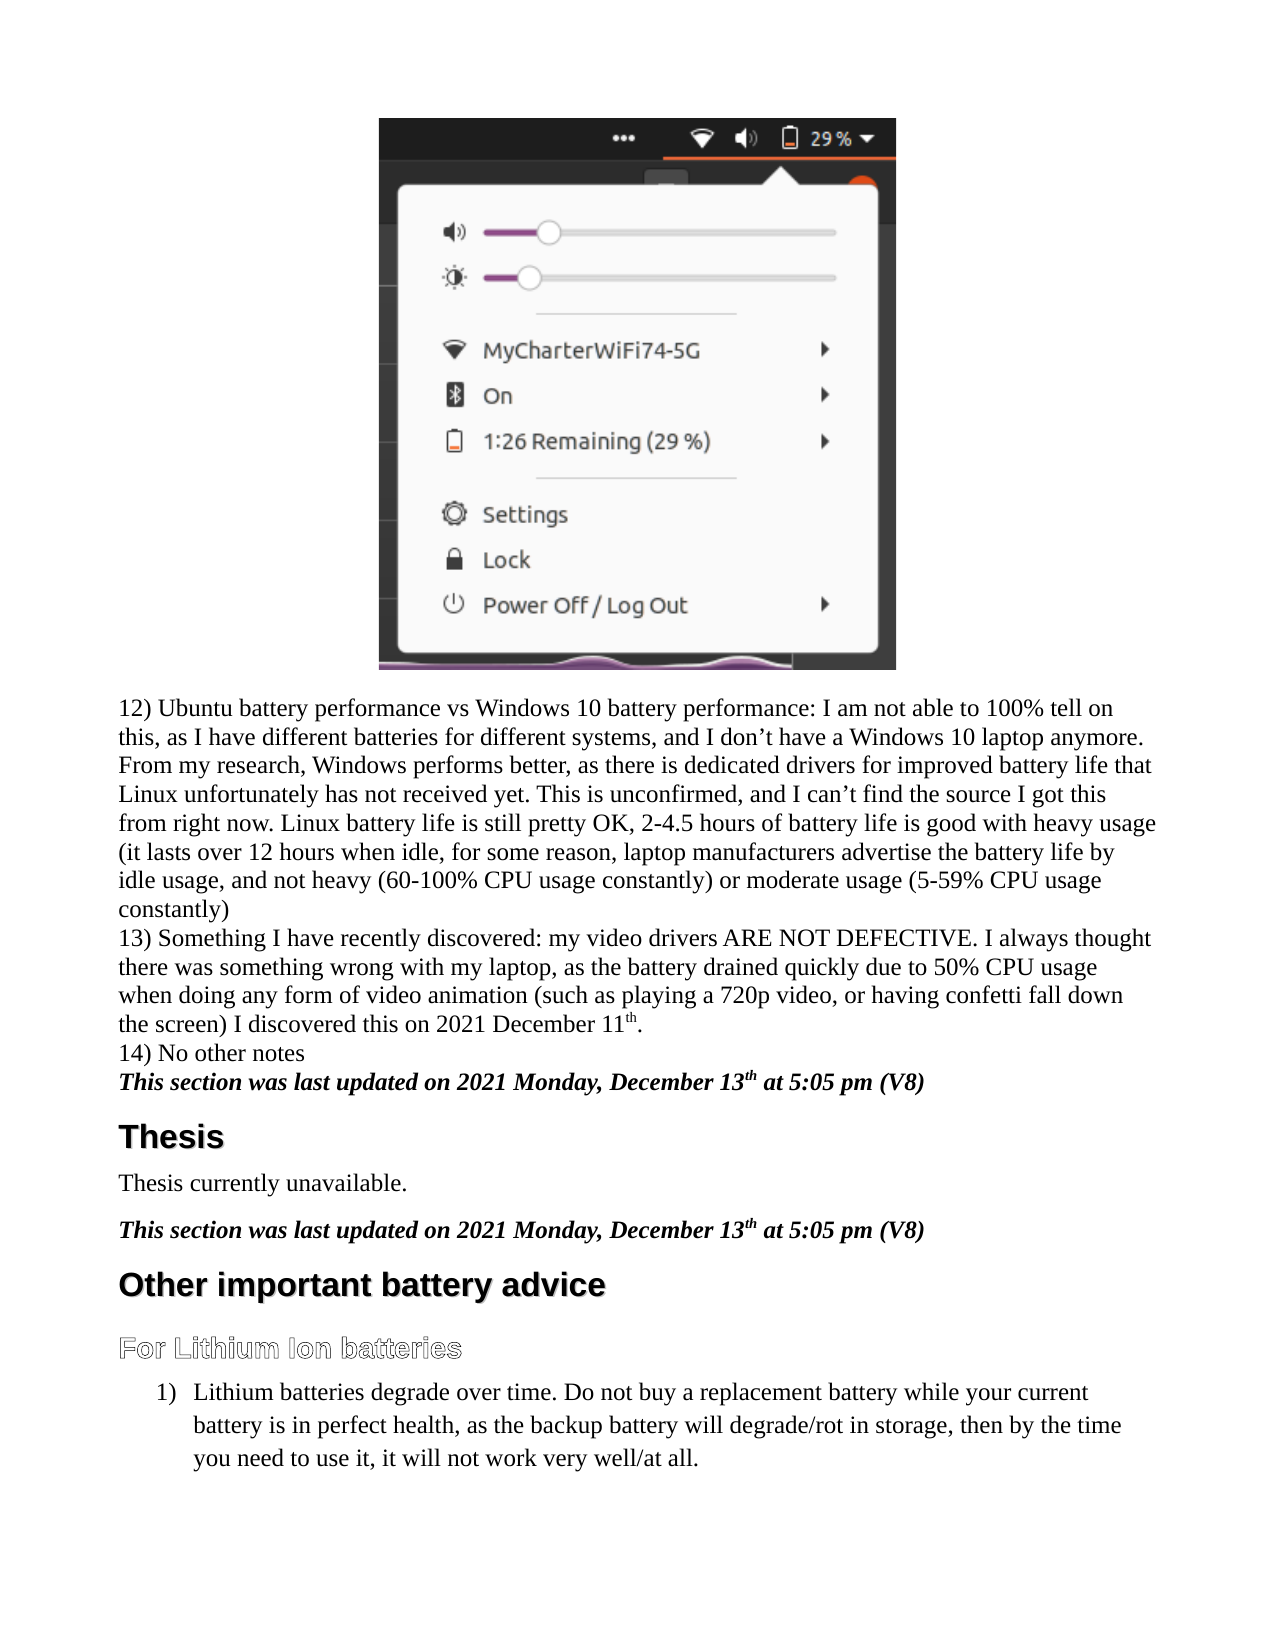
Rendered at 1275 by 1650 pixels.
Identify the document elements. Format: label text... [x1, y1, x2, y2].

picture [378, 118, 897, 670]
text Thesis currently unavailable. [118, 1168, 1157, 1196]
subtitle Thesis [118, 1116, 1157, 1155]
subtitle For Lithium Ion batteries [118, 1331, 1157, 1364]
subtitle Other important battery advice [118, 1265, 1157, 1303]
text 12) Ubuntu battery performance vs Windows 10 battery performance: I am not able to 100% tell on this, as I have different batteries for different systems, and I don’t have a Windows 10 laptop anymore. From my research, Windows performs better, as there is dedicated drivers for improved battery life that Linux unfortunately has not received yet. This is unconfirmed, and I can’t find the source I got this from right now. Linux battery life is still pretty OK, 2-4.5 hours of battery life is good with heavy usage (it lasts over 12 hours when idle, for some reason, laptop manufacturers advertise the battery life by idle usage, and not heavy (60-100% CPU usage constantly) or moderate usage (5-59% CPU usage constantly) [118, 693, 1157, 923]
text 13) Something I have recently discovered: my video drivers ARE NOT DEFECTIVE. I always thought there was something wrong with my laptop, as the battery drained quickly due to 50% CPU usage when doing any form of video animation (such as playing a 720p video, or having confetti fall down the screen) I discovered this on 2021 December 11th. [118, 923, 1157, 1038]
list Lithium batteries degrade over time. Do not buy a replacement battery while your current battery is in perfect health, as the backup battery will degrade/rot in storage, then by the time you need to use it, it will not work very well/at all. [156, 1377, 1157, 1472]
text 14) No other notes [118, 1038, 1157, 1067]
text This section was last updated on 2021 Monday, December 13th at 5:05 pm (V8) [118, 1215, 1157, 1244]
text This section was last updated on 2021 Monday, December 13th at 5:05 pm (V8) [118, 1067, 1157, 1096]
